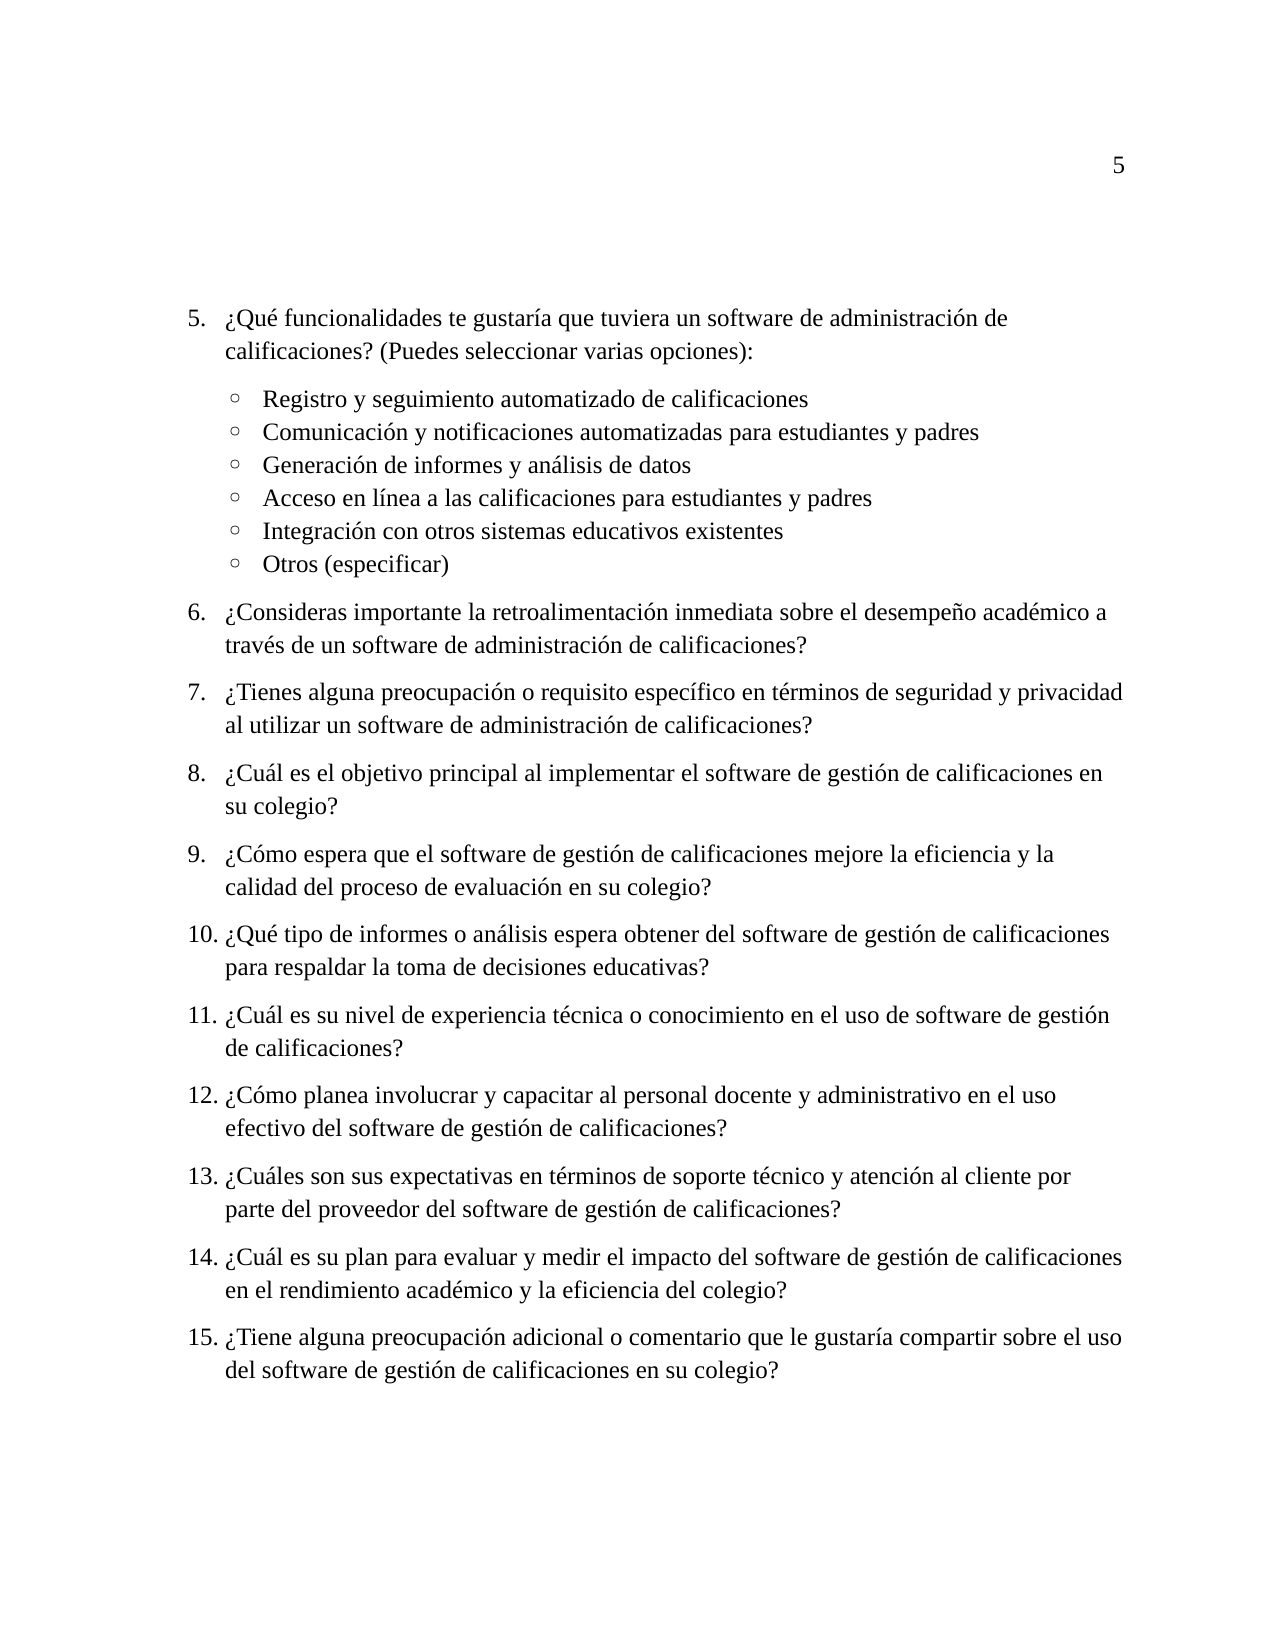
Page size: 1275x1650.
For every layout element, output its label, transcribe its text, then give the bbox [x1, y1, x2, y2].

list Otros (especificar) [225, 549, 1125, 578]
list Generación de informes y análisis de datos [225, 450, 1125, 479]
list ¿Tiene alguna preocupación adicional o comentario que le gustaría compartir sobre el uso del software de gestión de calificaciones en su colegio? [187, 1322, 1125, 1384]
list ¿Consideras importante la retroalimentación inmediata sobre el desempeño académico a través de un software de administración de calificaciones? [187, 597, 1125, 658]
list ¿Tienes alguna preocupación o requisito específico en términos de seguridad y privacidad al utilizar un software de administración de calificaciones? [187, 677, 1125, 739]
list Registro y seguimiento automatizado de calificaciones [225, 384, 1125, 413]
list ¿Cuál es su nivel de experiencia técnica o conocimiento en el uso de software de gestión de calificaciones? [187, 1000, 1125, 1062]
list ¿Cómo espera que el software de gestión de calificaciones mejore la eficiencia y la calidad del proceso de evaluación en su colegio? [187, 839, 1125, 900]
list ¿Cuál es el objetivo principal al implementar el software de gestión de calificaciones en su colegio? [187, 758, 1125, 820]
list Comunicación y notificaciones automatizadas para estudiantes y padres [225, 417, 1125, 446]
list ¿Cómo planea involucrar y capacitar al personal docente y administrativo en el uso efectivo del software de gestión de calificaciones? [187, 1081, 1125, 1142]
list ¿Cuáles son sus expectativas en términos de soporte técnico y atención al cliente por parte del proveedor del software de gestión de calificaciones? [187, 1161, 1125, 1223]
list ¿Qué tipo de informes o análisis espera obtener del software de gestión de calificaciones para respaldar la toma de decisiones educativas? [187, 919, 1125, 981]
list Acceso en línea a las calificaciones para estudiantes y padres [225, 483, 1125, 512]
list ¿Cuál es su plan para evaluar y medir el impacto del software de gestión de calificaciones en el rendimiento académico y la eficiencia del colegio? [187, 1242, 1125, 1303]
list ¿Qué funcionalidades te gustaría que tuviera un software de administración de calificaciones? (Puedes seleccionar varias opciones): [187, 303, 1125, 365]
list Integración con otros sistemas educativos existentes [225, 516, 1125, 545]
